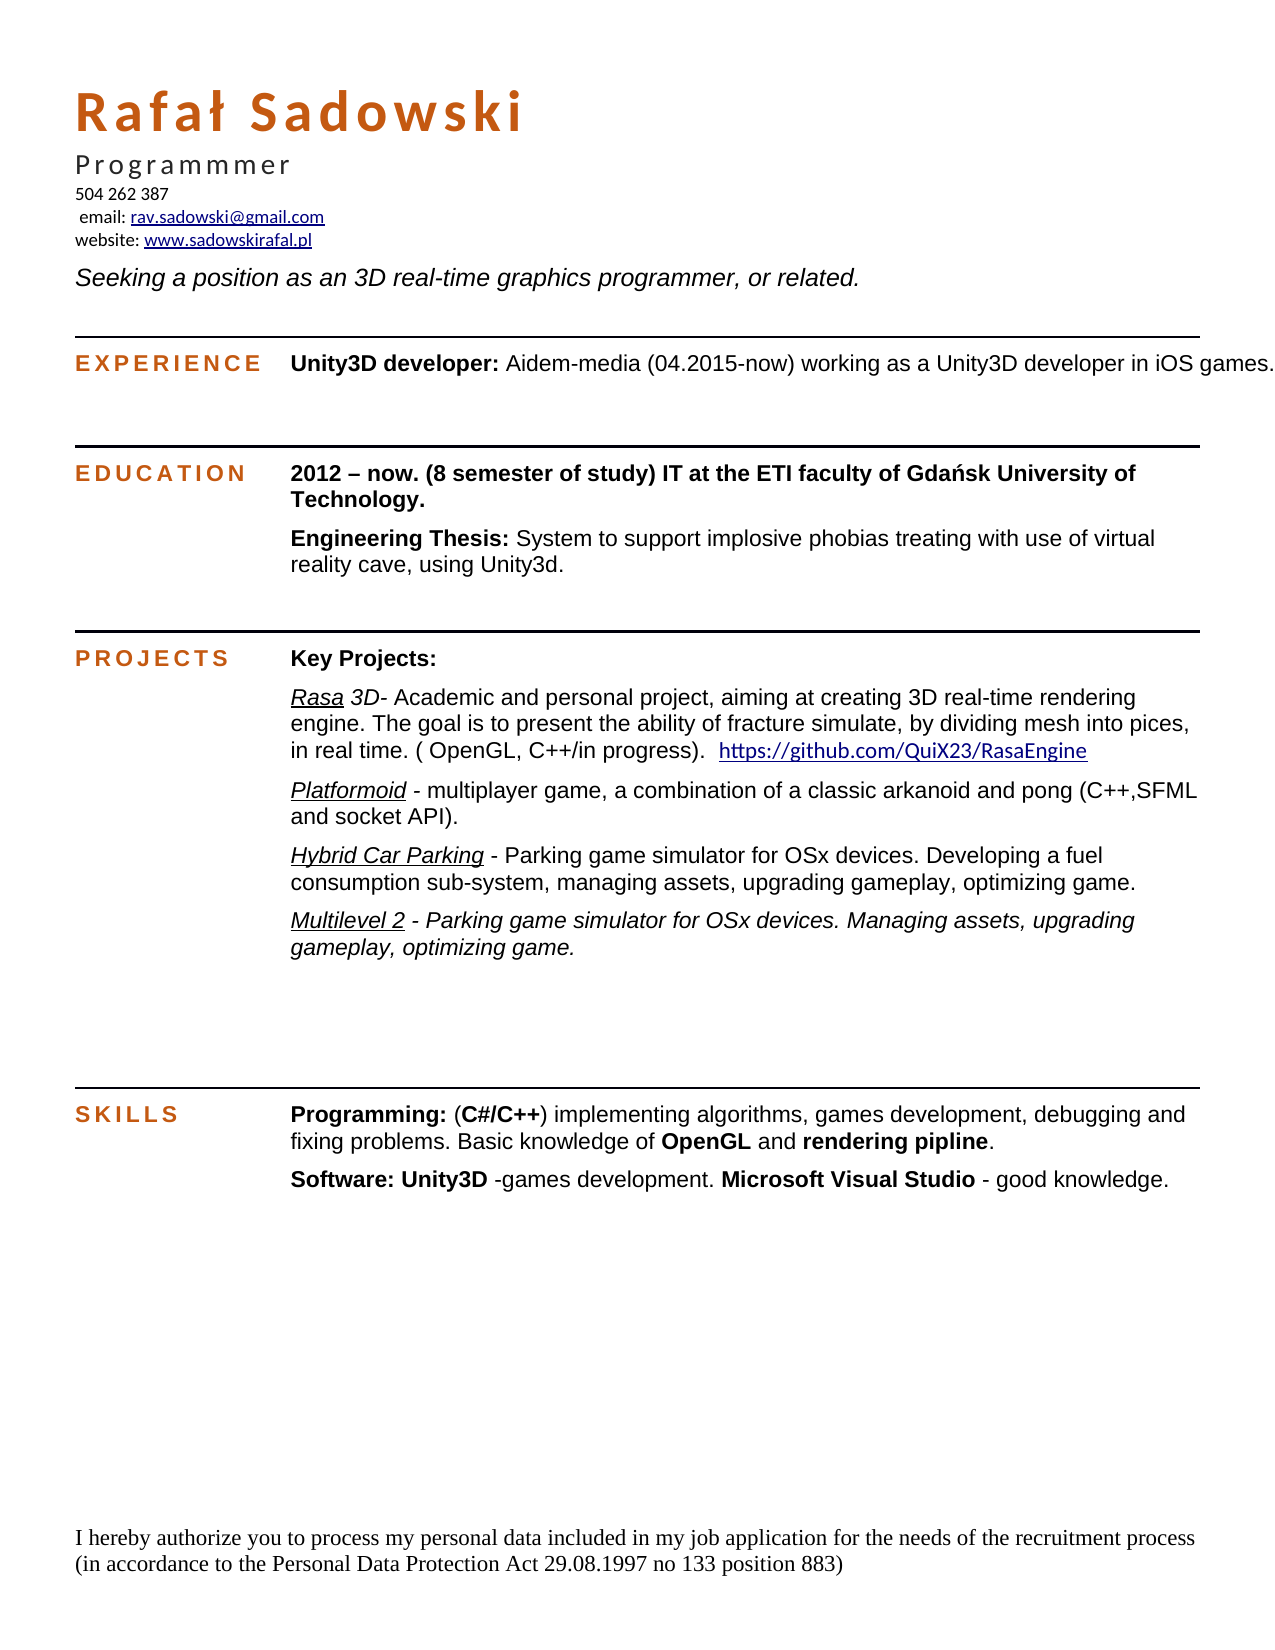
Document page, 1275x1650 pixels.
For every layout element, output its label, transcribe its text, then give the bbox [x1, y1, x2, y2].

table_cell Programming: (C#/C++) implementing algorithms, games development, debugging and fixing problems. Basic knowledge of OpenGL and rendering pipline. Software: Unity3D -games development. Microsoft Visual Studio - good knowledge. [290, 1089, 1200, 1282]
text 504 262 387 [75, 182, 1200, 205]
text Rafał Sadowski [75, 75, 1200, 146]
table_cell [282, 1089, 290, 1282]
table_cell [290, 406, 1200, 445]
text Seeking a position as an 3D real-time graphics programmer, or related. [75, 263, 1200, 292]
text email: rav.sadowski@gmail.com [75, 205, 1200, 228]
table_cell Education [75, 448, 282, 630]
text Programmmer [75, 146, 1200, 182]
text website: www.sadowskirafal.pl [75, 228, 1200, 251]
table_cell 2012 – now. (8 semester of study) IT at the ETI faculty of Gdańsk University of Technology. Engineering Thesis: System to support implosive phobias treating with use of virtual reality cave, using Unity3d. [290, 448, 1200, 630]
table_cell [282, 406, 290, 445]
table_cell [282, 633, 290, 1087]
table_header [282, 338, 290, 406]
table_cell [282, 448, 290, 630]
table_cell Skills [75, 1089, 282, 1282]
table_cell Projects [75, 633, 282, 1087]
table_cell [75, 406, 282, 445]
table_header Experience [75, 338, 282, 406]
table_cell Key Projects: Rasa 3D- Academic and personal project, aiming at creating 3D real-time rendering engine. The goal is to present the ability of fracture simulate, by dividing mesh into pices, in real time. ( OpenGL, C++/in progress). https://github.com/QuiX23/RasaEngine Platformoid - multiplayer game, a combination of a classic arkanoid and pong (C++,SFML and socket API). Hybrid Car Parking - Parking game simulator for OSx devices. Developing a fuel consumption sub-system, managing assets, upgrading gameplay, optimizing game. Multilevel 2 - Parking game simulator for OSx devices. Managing assets, upgrading gameplay, optimizing game. [290, 633, 1200, 1087]
table_header Unity3D developer: Aidem-media (04.2015-now) working as a Unity3D developer in iOS games. [290, 338, 1200, 406]
